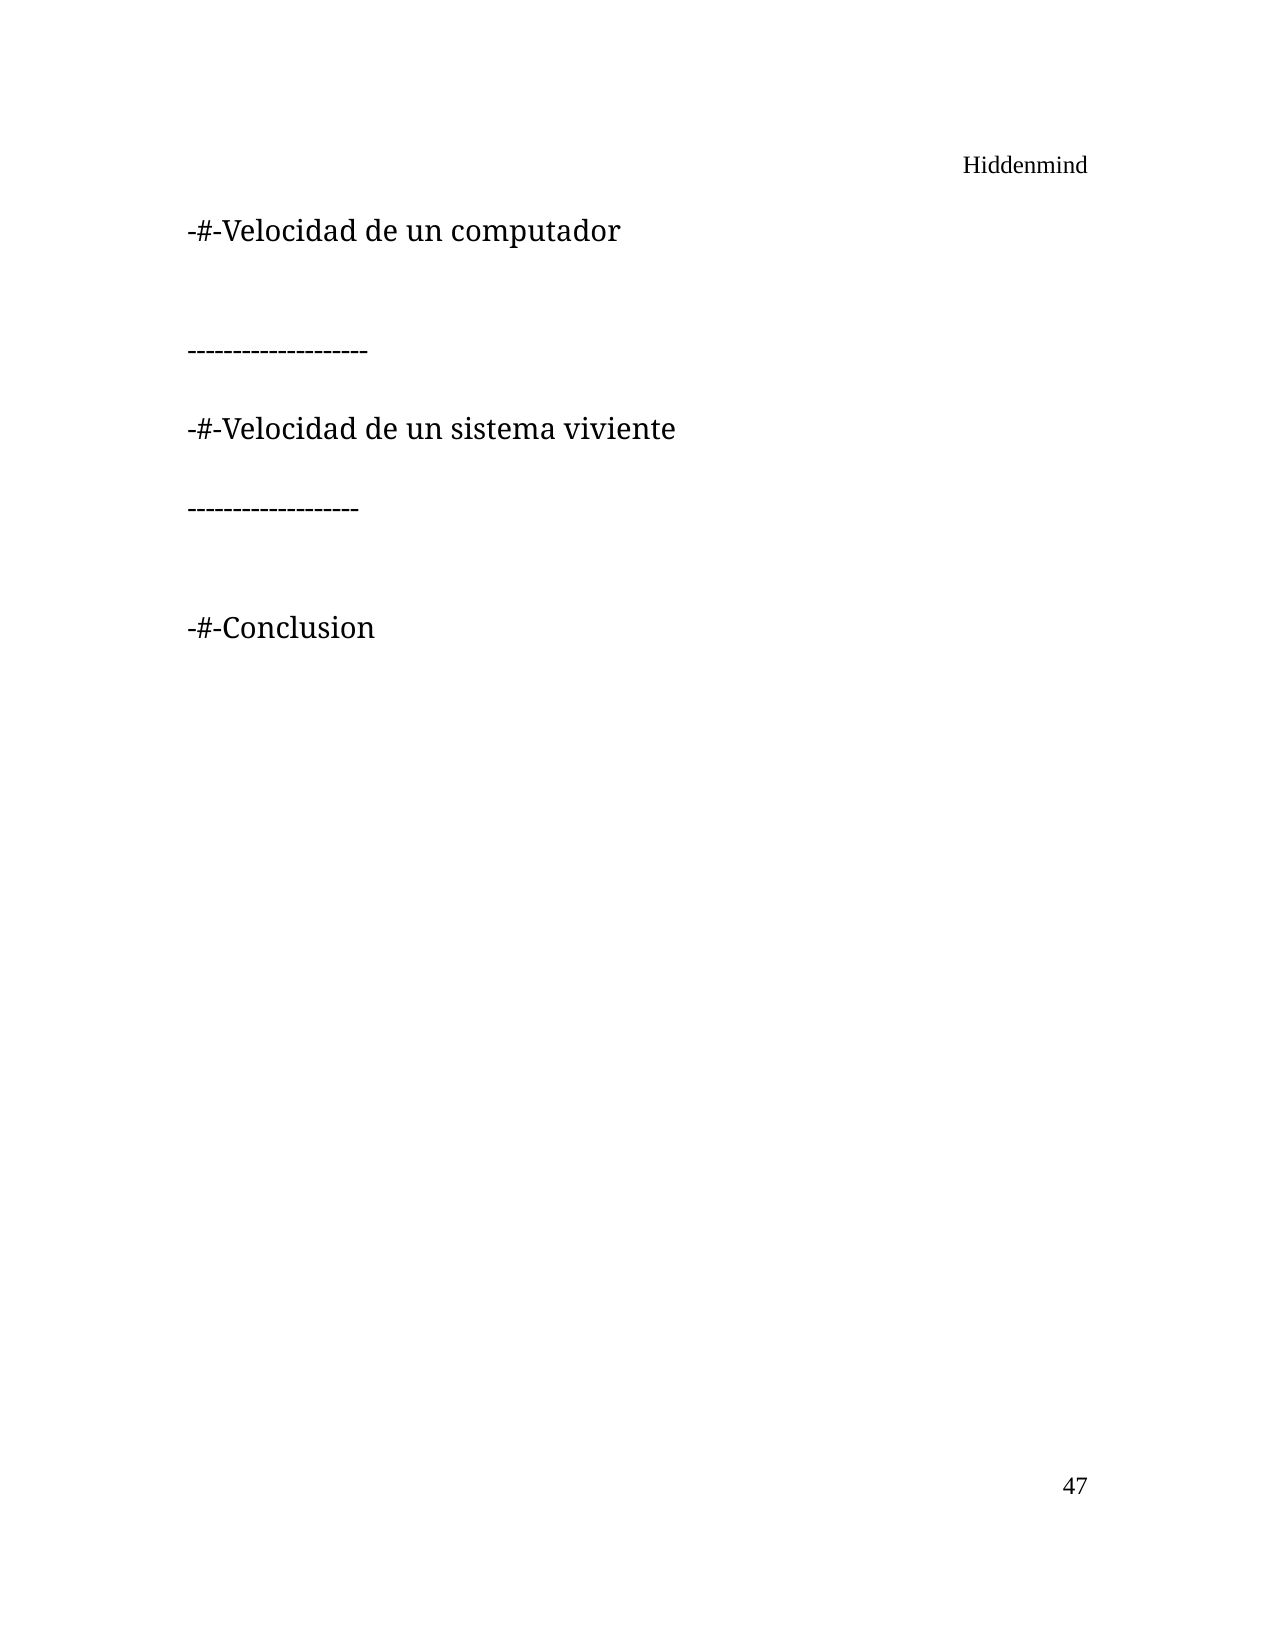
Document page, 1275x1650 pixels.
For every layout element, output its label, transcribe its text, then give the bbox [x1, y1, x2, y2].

text -#-Conclusion [187, 607, 1087, 647]
text -------------------- [187, 329, 1087, 369]
text -#-Velocidad de un computador [187, 210, 1087, 250]
text ------------------- [187, 488, 1087, 527]
text -#-Velocidad de un sistema viviente [187, 408, 1087, 448]
